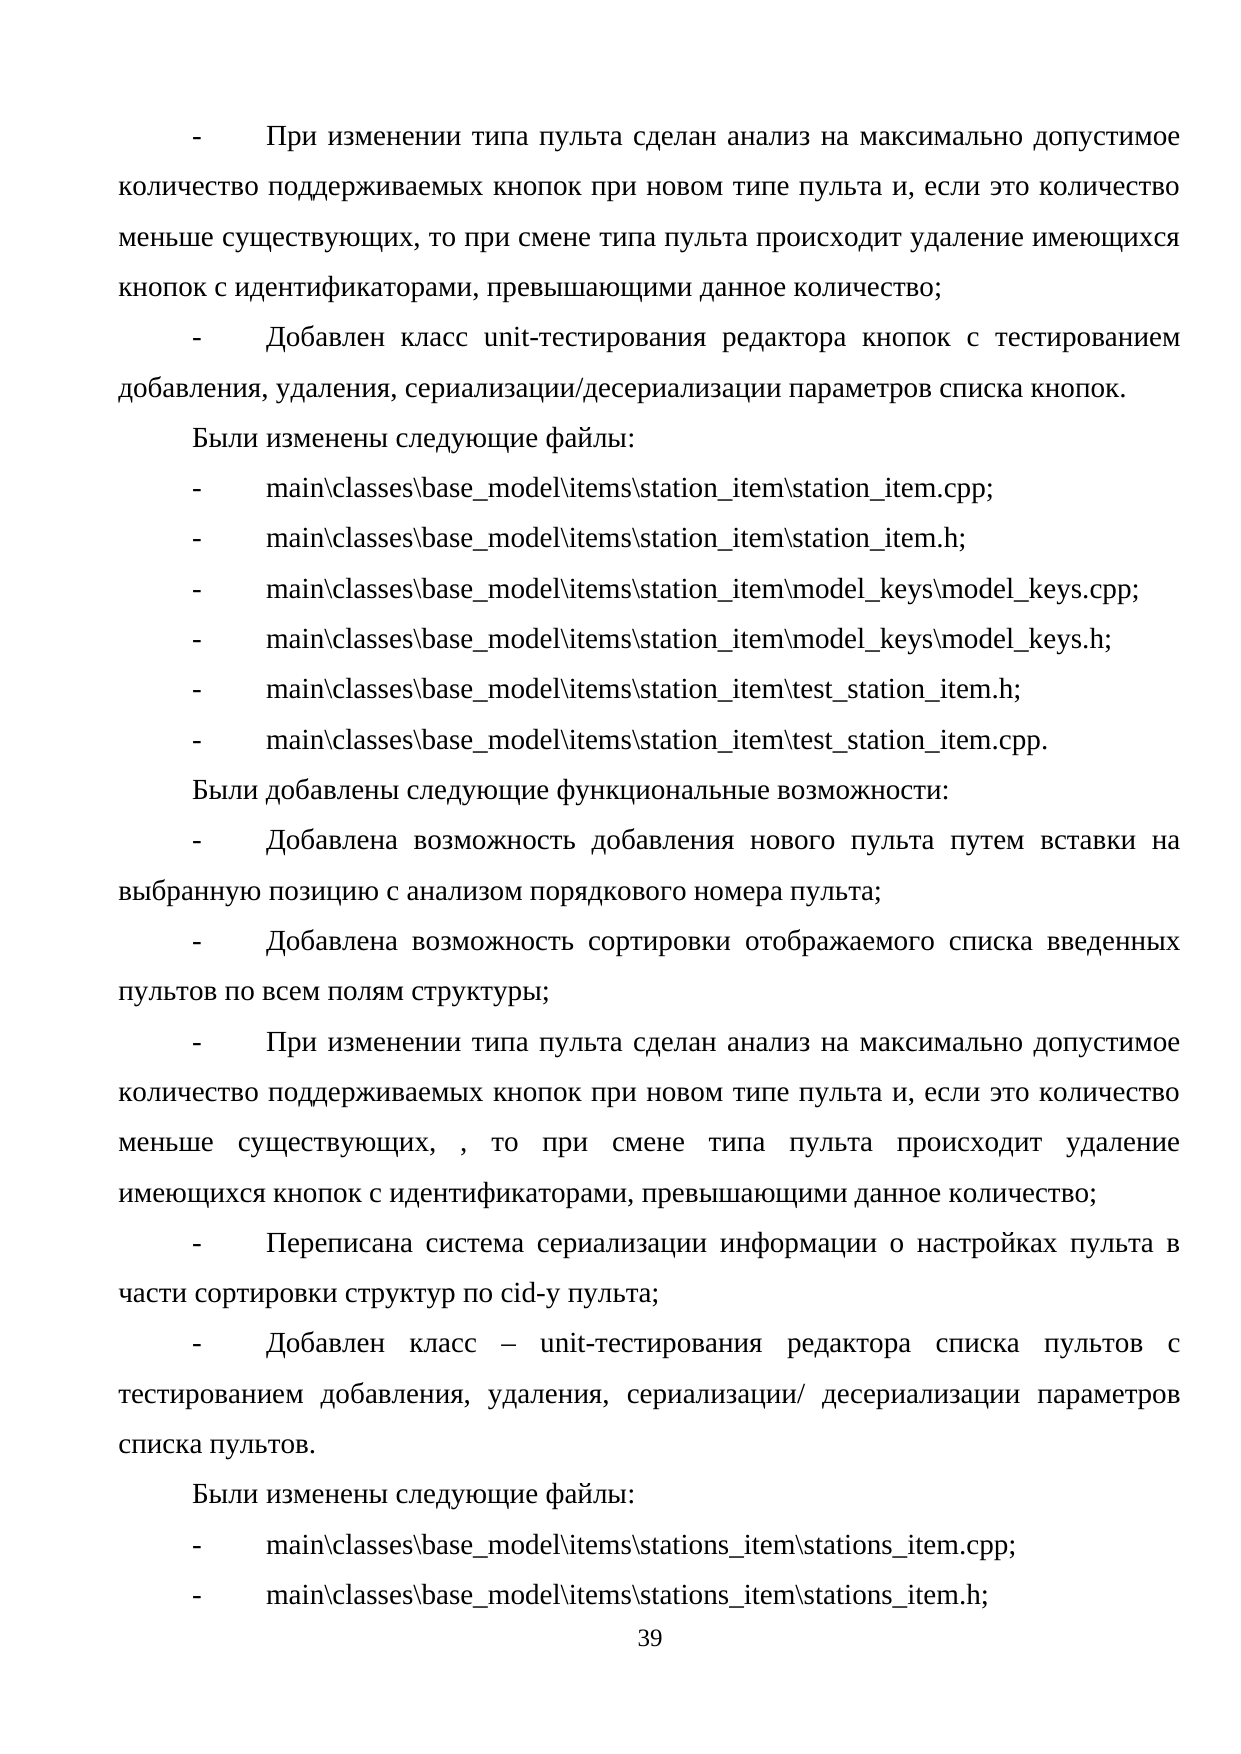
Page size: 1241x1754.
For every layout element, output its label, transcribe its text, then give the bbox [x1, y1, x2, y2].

text - При изменении типа пульта сделан анализ на максимально допустимое количество поддерживаемых кнопок при новом типе пульта и, если это количество меньше существующих, , то при смене типа пульта происходит удаление имеющихся кнопок с идентификаторами, превышающими данное количество; [118, 1024, 1181, 1208]
text - main\classes\base_model\items\station_item\test_station_item.h; [118, 672, 1181, 705]
text Были добавлены следующие функциональные возможности: [118, 772, 1181, 806]
text Были изменены следующие файлы: [118, 1477, 1181, 1510]
text - Переписана система сериализации информации о настройках пульта в части сортировки структур по cid-у пульта; [118, 1225, 1181, 1309]
text - Добавлена возможность сортировки отображаемого списка введенных пультов по всем полям структуры; [118, 923, 1181, 1007]
text Были изменены следующие файлы: [118, 420, 1181, 453]
text - При изменении типа пульта сделан анализ на максимально допустимое количество поддерживаемых кнопок при новом типе пульта и, если это количество меньше существующих, то при смене типа пульта происходит удаление имеющихся кнопок с идентификаторами, превышающими данное количество; [118, 118, 1181, 303]
text - Добавлен класс unit-тестирования редактора кнопок с тестированием добавления, удаления, сериализации/десериализации параметров списка кнопок. [118, 319, 1181, 403]
text - Добавлена возможность добавления нового пульта путем вставки на выбранную позицию с анализом порядкового номера пульта; [118, 822, 1181, 906]
text - main\classes\base_model\items\station_item\station_item.h; [118, 521, 1181, 554]
text - Добавлен класс – unit-тестирования редактора списка пультов с тестированием добавления, удаления, сериализации/ десериализации параметров списка пультов. [118, 1326, 1181, 1460]
text - main\classes\base_model\items\station_item\model_keys\model_keys.cpp; [118, 571, 1181, 604]
text - main\classes\base_model\items\stations_item\stations_item.cpp; [118, 1527, 1181, 1560]
text - main\classes\base_model\items\station_item\station_item.cpp; [118, 470, 1181, 504]
text - main\classes\base_model\items\station_item\model_keys\model_keys.h; [118, 621, 1181, 655]
text - main\classes\base_model\items\stations_item\stations_item.h; [118, 1577, 1181, 1611]
text - main\classes\base_model\items\station_item\test_station_item.cpp. [118, 722, 1181, 755]
